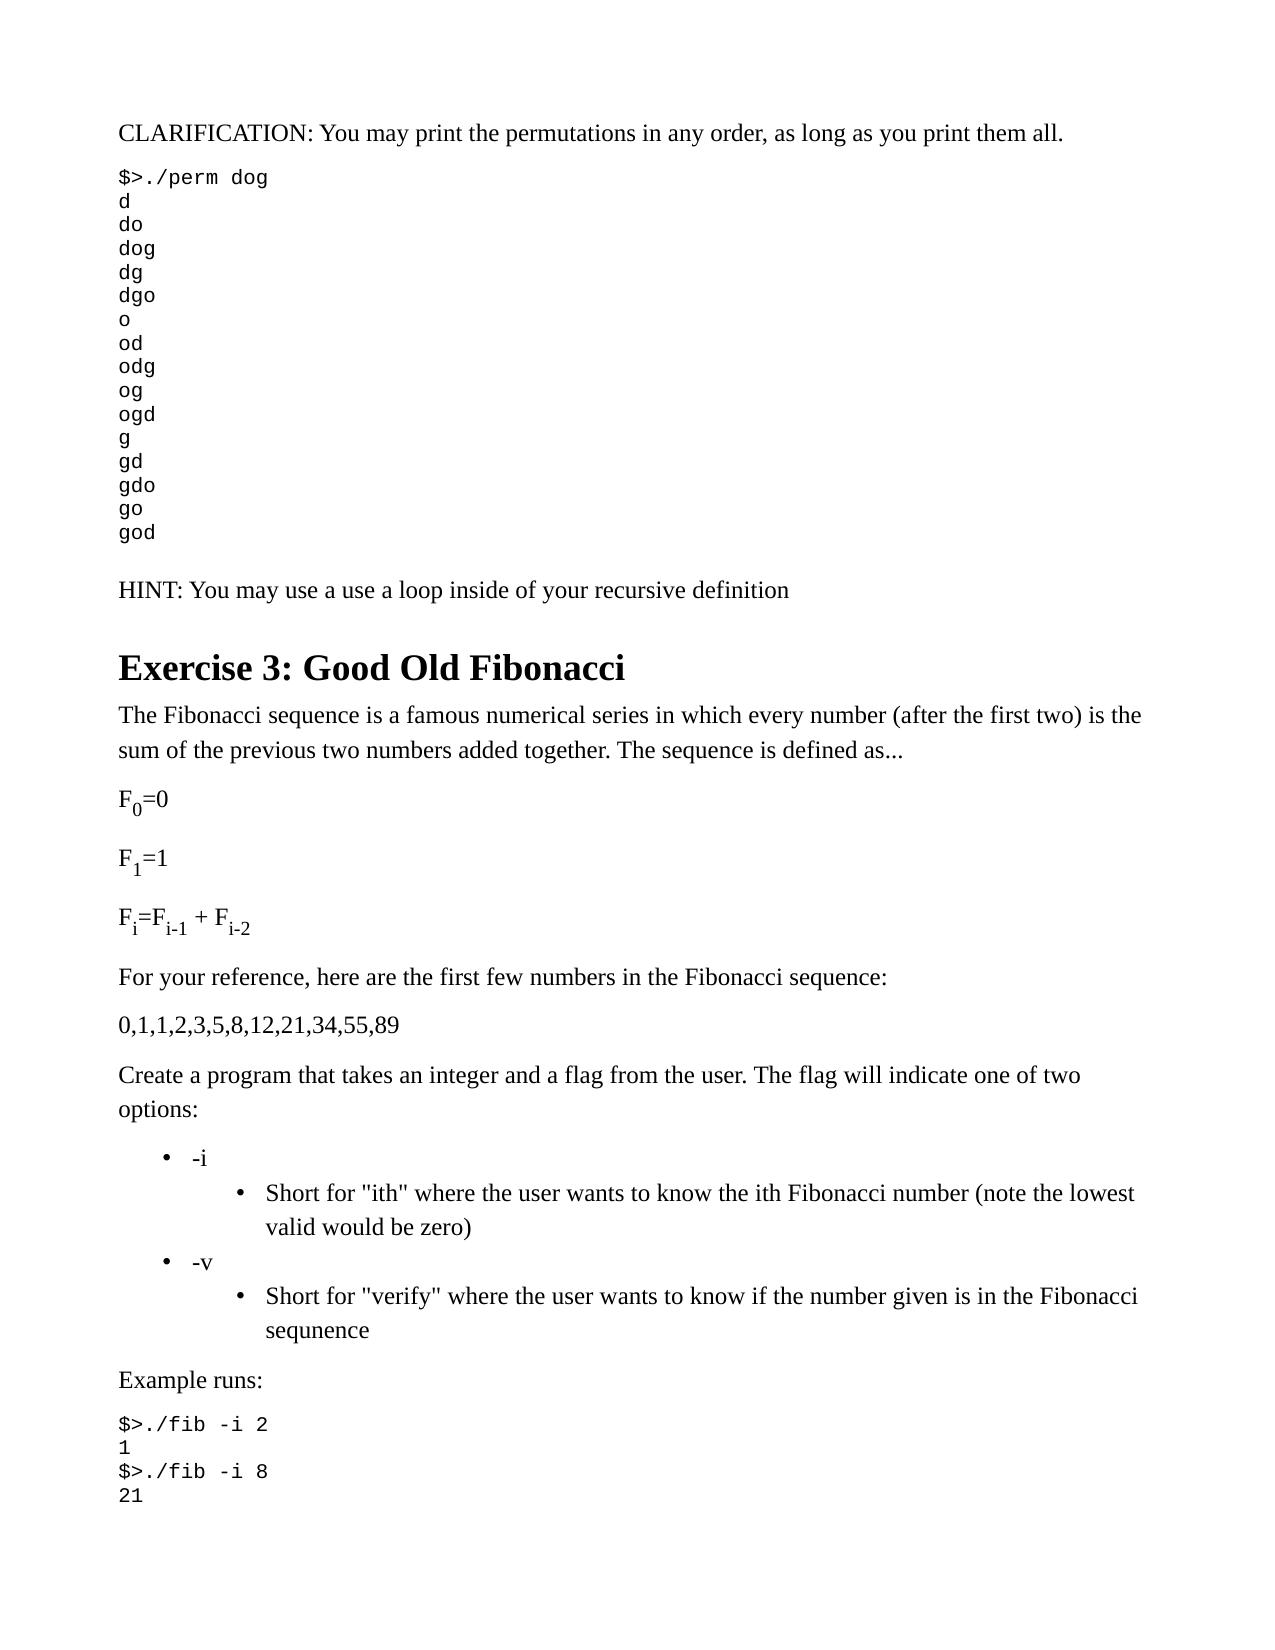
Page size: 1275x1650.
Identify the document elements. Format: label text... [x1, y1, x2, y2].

text Fi=Fi-1 + Fi-2 [118, 902, 1157, 939]
text dg [118, 262, 1157, 285]
text d [118, 191, 1157, 214]
text 0,1,1,2,3,5,8,12,21,34,55,89 [118, 1011, 1157, 1039]
text CLARIFICATION: You may print the permutations in any order, as long as you print them all. [118, 118, 1157, 147]
text god [118, 522, 1157, 546]
text gdo [118, 474, 1157, 498]
text gd [118, 451, 1157, 474]
text 21 [118, 1485, 1157, 1508]
text HINT: You may use a use a loop inside of your recursive definition [118, 575, 1157, 604]
text g [118, 427, 1157, 451]
list Short for "ith" where the user wants to know the ith Fibonacci number (note the lowest valid would be zero) [236, 1178, 1157, 1241]
text For your reference, here are the first few numbers in the Fibonacci sequence: [118, 962, 1157, 990]
text F1=1 [118, 843, 1157, 880]
text od [118, 333, 1157, 356]
list -i [162, 1143, 1157, 1172]
text Example runs: [118, 1365, 1157, 1393]
text The Fibonacci sequence is a famous numerical series in which every number (after the first two) is the sum of the previous two numbers added together. The sequence is defined as... [118, 701, 1157, 764]
list Short for "verify" where the user wants to know if the number given is in the Fibonacci sequnence [236, 1281, 1157, 1344]
text $>./fib -i 2 [118, 1414, 1157, 1437]
text go [118, 498, 1157, 522]
text $>./fib -i 8 [118, 1461, 1157, 1485]
subtitle Exercise 3: Good Old Fibonacci [118, 645, 1157, 688]
list -v [162, 1247, 1157, 1275]
text dog [118, 238, 1157, 262]
text $>./perm dog [118, 167, 1157, 191]
text odg [118, 356, 1157, 380]
text o [118, 309, 1157, 333]
text F0=0 [118, 784, 1157, 821]
text Create a program that takes an integer and a flag from the user. The flag will indicate one of two options: [118, 1060, 1157, 1123]
text do [118, 214, 1157, 238]
text 1 [118, 1437, 1157, 1461]
text dgo [118, 285, 1157, 309]
text ogd [118, 404, 1157, 427]
text og [118, 380, 1157, 404]
